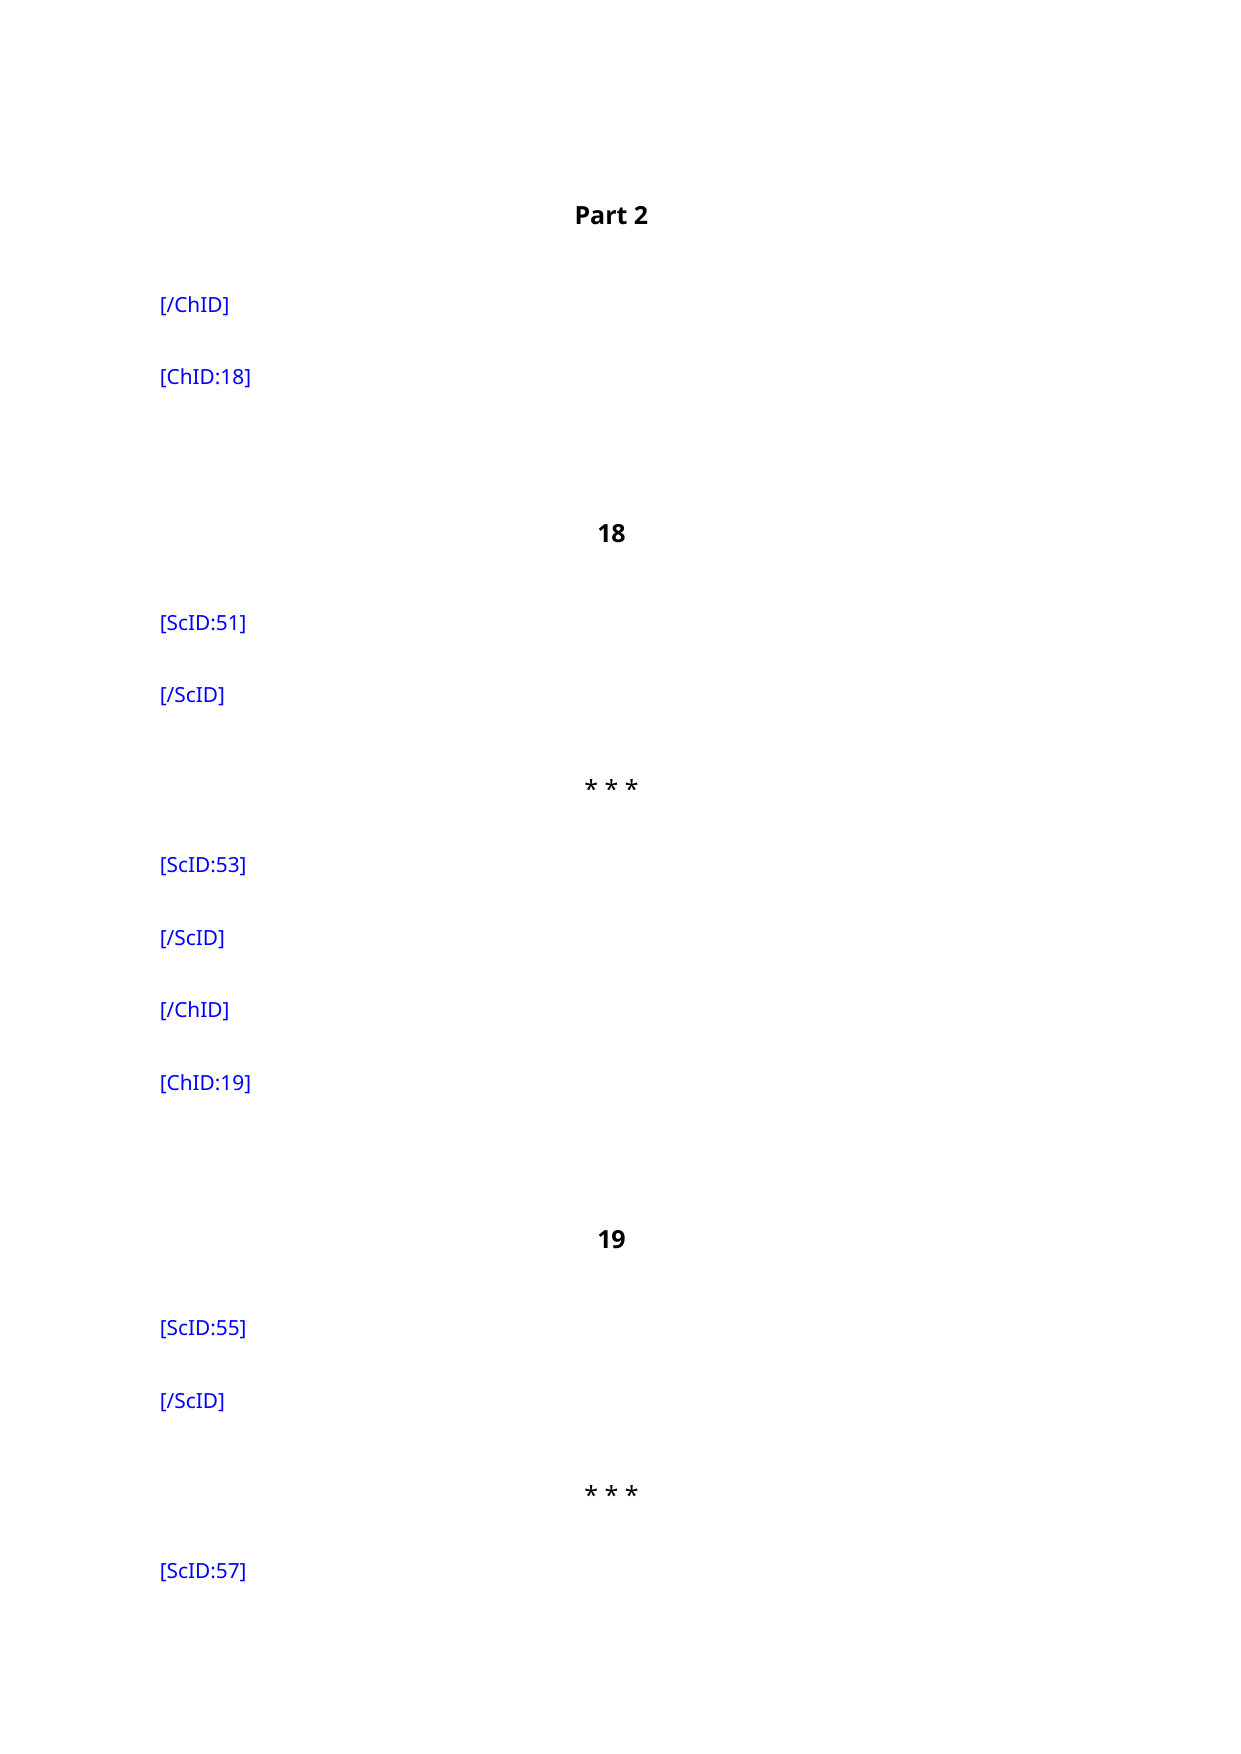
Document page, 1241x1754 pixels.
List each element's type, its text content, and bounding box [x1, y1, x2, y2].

text [ScID:55] [159, 1299, 1063, 1342]
text [/ChID] [159, 981, 1063, 1024]
subtitle * * * [159, 763, 1063, 806]
subtitle 18 [159, 507, 1063, 550]
subtitle 19 [159, 1212, 1063, 1256]
text [ChID:19] [159, 1053, 1063, 1097]
text [ScID:51] [159, 593, 1063, 636]
subtitle * * * [159, 1469, 1063, 1512]
text [/ScID] [159, 666, 1063, 709]
text [/ScID] [159, 1371, 1063, 1414]
subtitle Part 2 [159, 189, 1063, 232]
text [/ChID] [159, 275, 1063, 318]
text [ScID:53] [159, 836, 1063, 879]
text [ScID:57] [159, 1541, 1063, 1584]
text [/ScID] [159, 908, 1063, 951]
text [ChID:18] [159, 348, 1063, 391]
